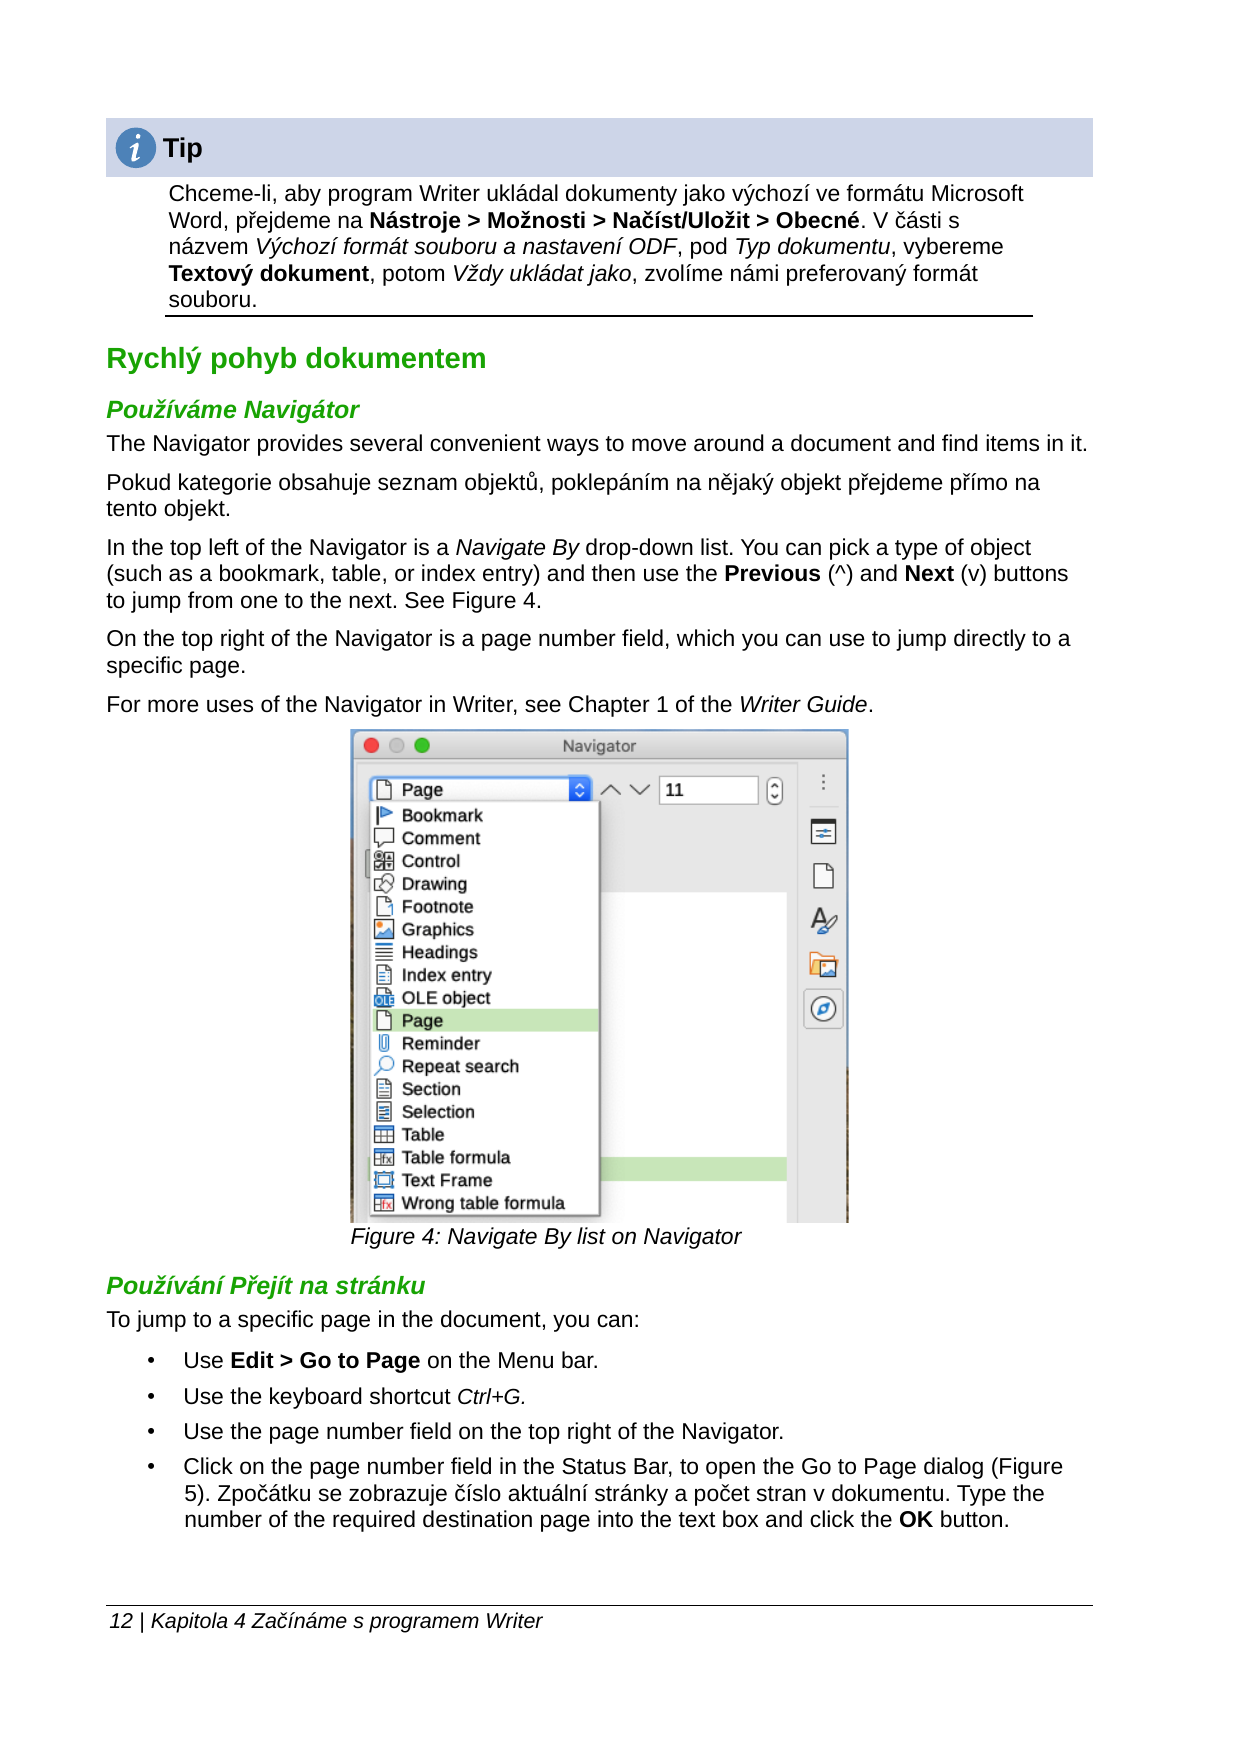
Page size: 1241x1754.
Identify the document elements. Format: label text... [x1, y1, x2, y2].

text For more uses of the Navigator in Writer, see Chapter 1 of the Writer Guide. [106, 691, 1093, 717]
list Click on the page number field in the Status Bar, to open the Go to Page dialog (Figure 5). Zpočátku se zobrazuje číslo aktuální stránky a počet stran v dokumentu. Type the number of the required destination page into the text box and click the OK button. [144, 1450, 1093, 1535]
list Use the keyboard shortcut Ctrl+G. [144, 1380, 1093, 1409]
list Use Edit > Go to Page on the Menu bar. [144, 1344, 1093, 1374]
subtitle Používání Přejít na stránku [106, 1271, 1093, 1300]
list Use the page number field on the top right of the Navigator. [144, 1415, 1093, 1444]
subtitle Používáme Navigátor [106, 395, 1093, 424]
text In the top left of the Navigator is a Navigate By drop-down list. You can pick a type of object (such as a bookmark, table, or index entry) and then use the Previous (^) and Next (v) buttons to jump from one to the next. See Figure 4. [106, 534, 1093, 613]
subtitle Tip [106, 118, 1093, 177]
picture [350, 729, 849, 1223]
text On the top right of the Navigator is a page number field, which you can use to jump directly to a specific page. [106, 625, 1093, 678]
text The Navigator provides several convenient ways to move around a document and find items in it. [106, 430, 1093, 456]
text Chceme-li, aby program Writer ukládal dokumenty jako výchozí ve formátu Microsoft Word, přejdeme na Nástroje > Možnosti > Načíst/Uložit > Obecné. V části s názvem Výchozí formát souboru a nastavení ODF, pod Typ dokumentu, vybereme Textový dokument, potom Vždy ukládat jako, zvolíme námi preferovaný formát souboru. [165, 177, 1033, 315]
text Figure 4: Navigate By list on Navigator [350, 1223, 848, 1249]
text Pokud kategorie obsahuje seznam objektů, poklepáním na nějaký objekt přejdeme přímo na tento objekt. [106, 469, 1093, 521]
subtitle Rychlý pohyb dokumentem [106, 341, 1093, 374]
text To jump to a specific page in the document, you can: [106, 1306, 1093, 1332]
